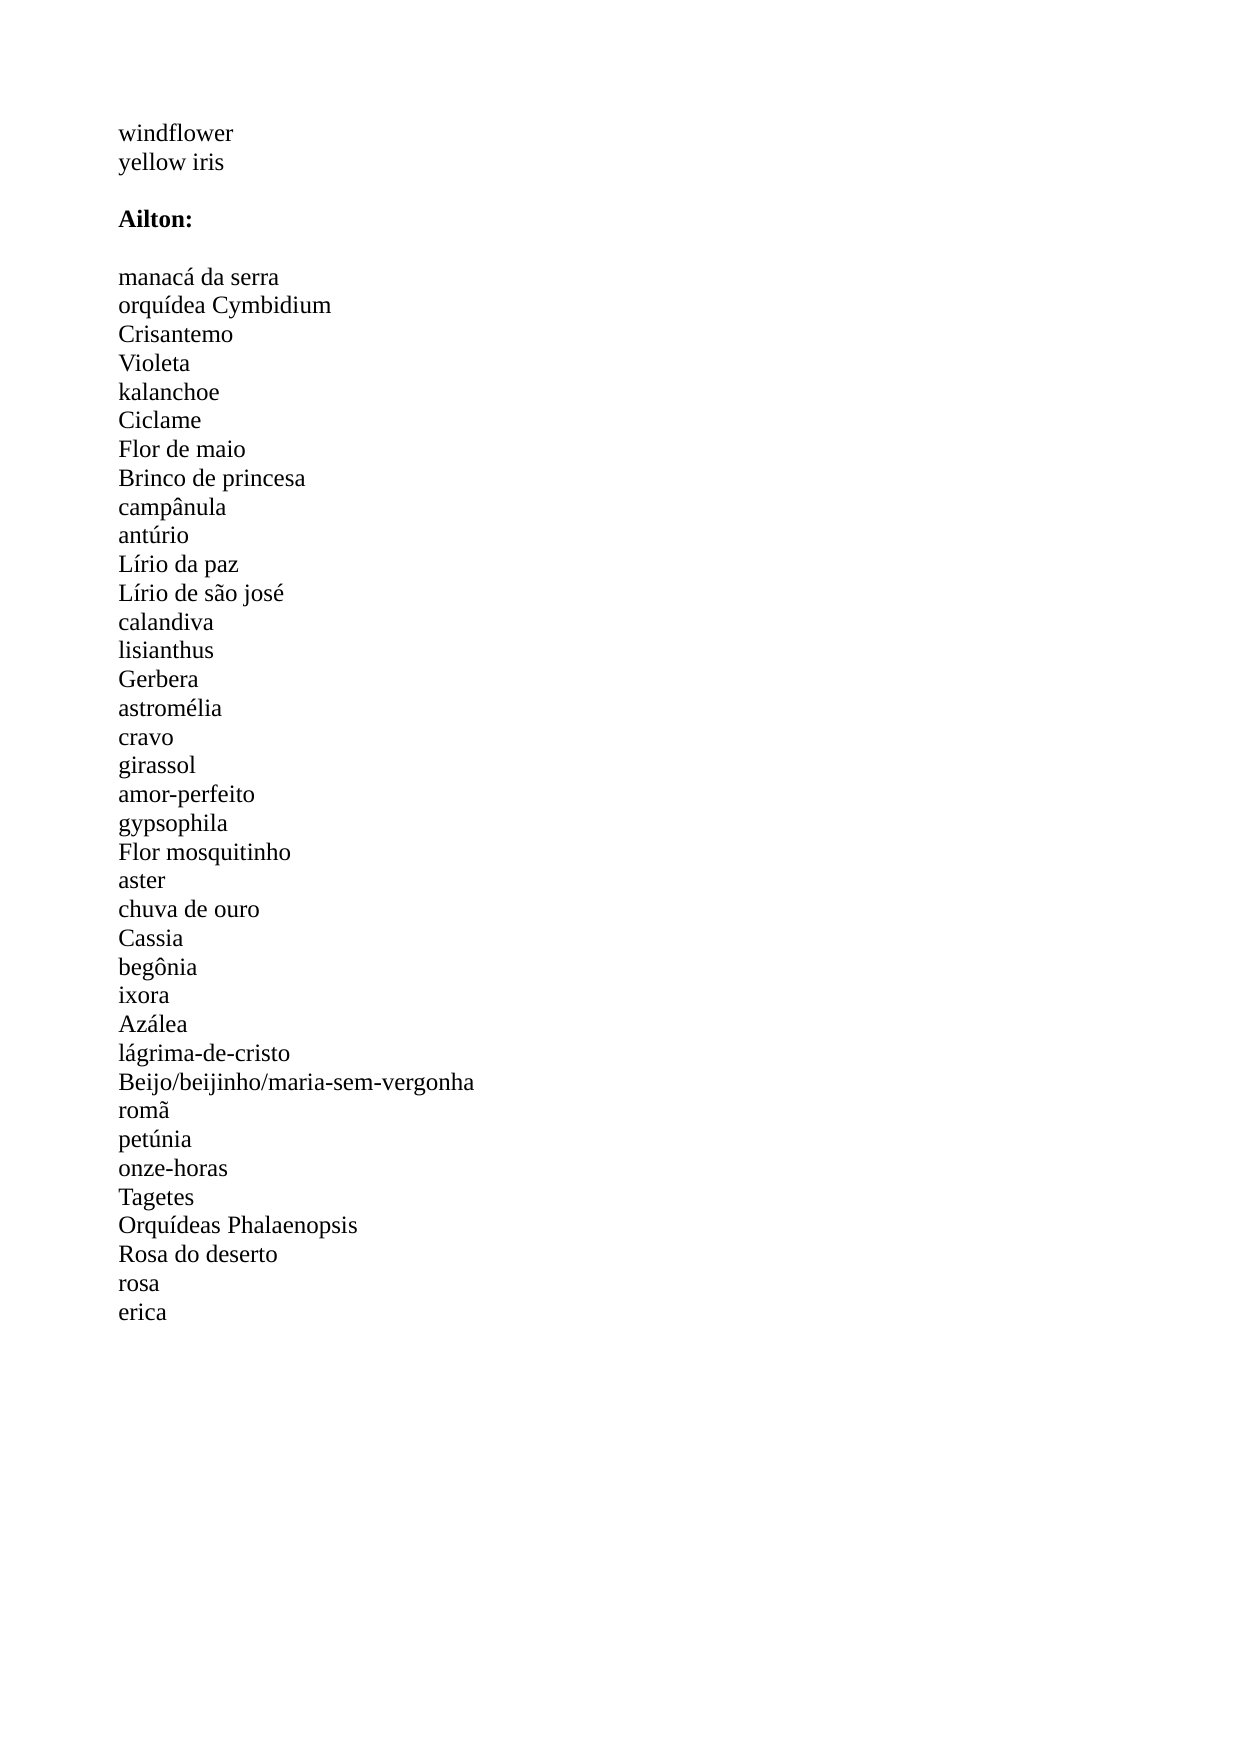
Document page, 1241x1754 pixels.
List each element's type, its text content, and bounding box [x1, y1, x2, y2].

text yellow iris [118, 147, 1122, 176]
text Tagetes [118, 1182, 1122, 1211]
text Ciclame [118, 406, 1122, 434]
text astromélia [118, 693, 1122, 722]
text begônia [118, 952, 1122, 981]
text calandiva [118, 607, 1122, 636]
text campânula [118, 492, 1122, 521]
text Lírio da paz [118, 549, 1122, 578]
text orquídea Cymbidium [118, 291, 1122, 319]
text onze-horas [118, 1153, 1122, 1182]
text kalanchoe [118, 377, 1122, 406]
text lisianthus [118, 636, 1122, 664]
text Gerbera [118, 664, 1122, 693]
text romã [118, 1096, 1122, 1124]
text chuva de ouro [118, 894, 1122, 923]
text Cassia [118, 923, 1122, 952]
text Rosa do deserto [118, 1239, 1122, 1268]
text girassol [118, 751, 1122, 779]
text gypsophila [118, 808, 1122, 837]
text Violeta [118, 348, 1122, 377]
text Flor mosquitinho [118, 837, 1122, 866]
text manacá da serra [118, 262, 1122, 291]
text Brinco de princesa [118, 463, 1122, 492]
text Azálea [118, 1009, 1122, 1038]
text Beijo/beijinho/maria-sem-vergonha [118, 1067, 1122, 1096]
text antúrio [118, 521, 1122, 549]
text Ailton: [118, 204, 1122, 233]
text amor-perfeito [118, 779, 1122, 808]
text erica [118, 1297, 1122, 1326]
text petúnia [118, 1124, 1122, 1153]
text Crisantemo [118, 319, 1122, 348]
text Flor de maio [118, 434, 1122, 463]
text ixora [118, 981, 1122, 1009]
text rosa [118, 1268, 1122, 1297]
text cravo [118, 722, 1122, 751]
text Lírio de são josé [118, 578, 1122, 607]
text windflower [118, 118, 1122, 147]
text Orquídeas Phalaenopsis [118, 1211, 1122, 1239]
text lágrima-de-cristo [118, 1038, 1122, 1067]
text aster [118, 866, 1122, 894]
